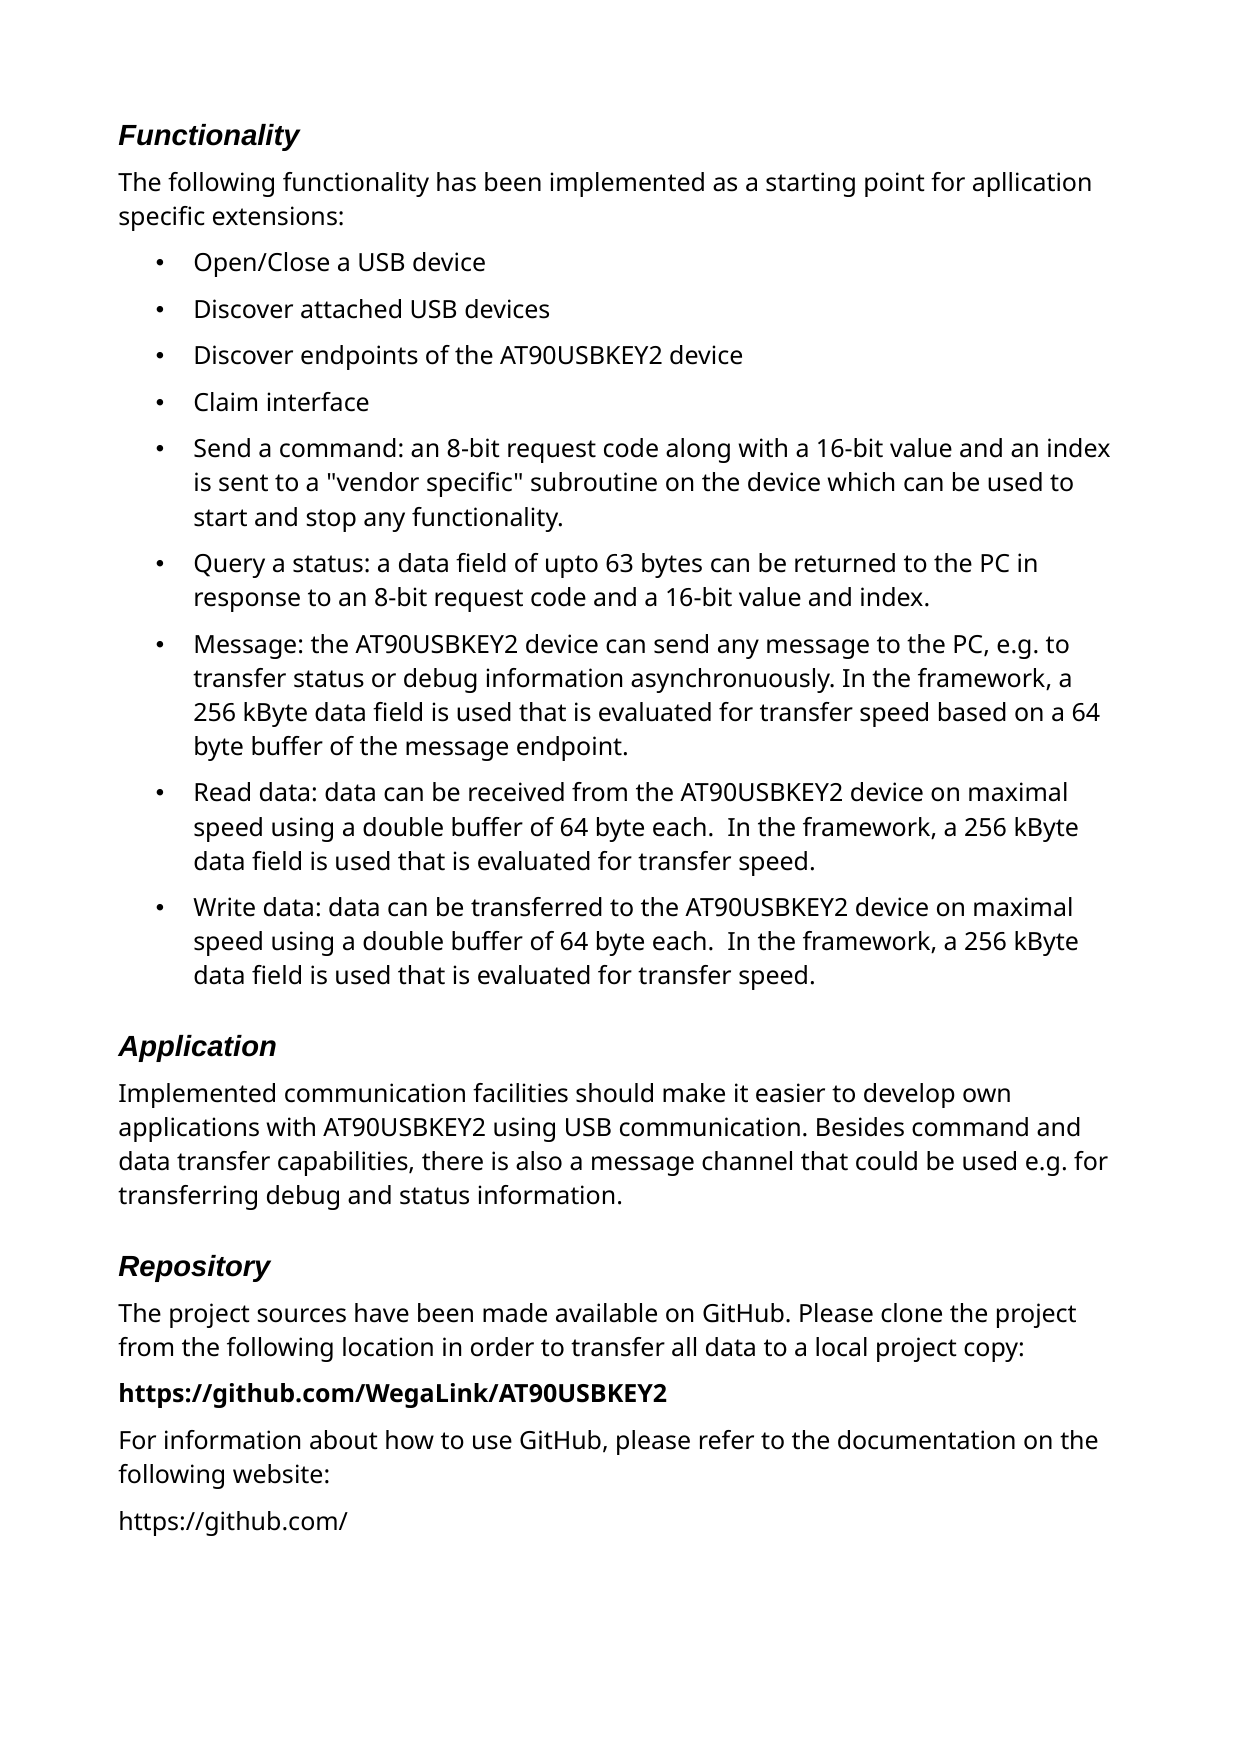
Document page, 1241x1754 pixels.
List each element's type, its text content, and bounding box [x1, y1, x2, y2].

list Query a status: a data field of upto 63 bytes can be returned to the PC in response to an 8-bit request code and a 16-bit value and index. [156, 546, 1122, 614]
subtitle Repository [118, 1249, 1122, 1283]
text Implemented communication facilities should make it easier to develop own applications with AT90USBKEY2 using USB communication. Besides command and data transfer capabilities, there is also a message channel that could be used e.g. for transferring debug and status information. [118, 1076, 1122, 1212]
list Write data: data can be transferred to the AT90USBKEY2 device on maximal speed using a double buffer of 64 byte each. In the framework, a 256 kByte data field is used that is evaluated for transfer speed. [156, 890, 1122, 992]
list Open/Close a USB device [156, 245, 1122, 279]
list Send a command: an 8-bit request code along with a 16-bit value and an index is sent to a "vendor specific" subroutine on the device which can be used to start and stop any functionality. [156, 431, 1122, 533]
text The project sources have been made available on GitHub. Please clone the project from the following location in order to transfer all data to a local project copy: [118, 1295, 1122, 1363]
list Message: the AT90USBKEY2 device can send any message to the PC, e.g. to transfer status or debug information asynchronuously. In the framework, a 256 kByte data field is used that is evaluated for transfer speed based on a 64 byte buffer of the message endpoint. [156, 626, 1122, 763]
subtitle Functionality [118, 118, 1122, 152]
list Claim interface [156, 384, 1122, 418]
list Read data: data can be received from the AT90USBKEY2 device on maximal speed using a double buffer of 64 byte each. In the framework, a 256 kByte data field is used that is evaluated for transfer speed. [156, 775, 1122, 877]
text For information about how to use GitHub, please refer to the documentation on the following website: [118, 1422, 1122, 1491]
subtitle Application [118, 1029, 1122, 1063]
list Discover endpoints of the AT90USBKEY2 device [156, 338, 1122, 372]
text The following functionality has been implemented as a starting point for apllication specific extensions: [118, 164, 1122, 232]
list Discover attached USB devices [156, 291, 1122, 325]
text https://github.com/ [118, 1503, 1122, 1537]
text https://github.com/WegaLink/AT90USBKEY2 [118, 1376, 1122, 1410]
